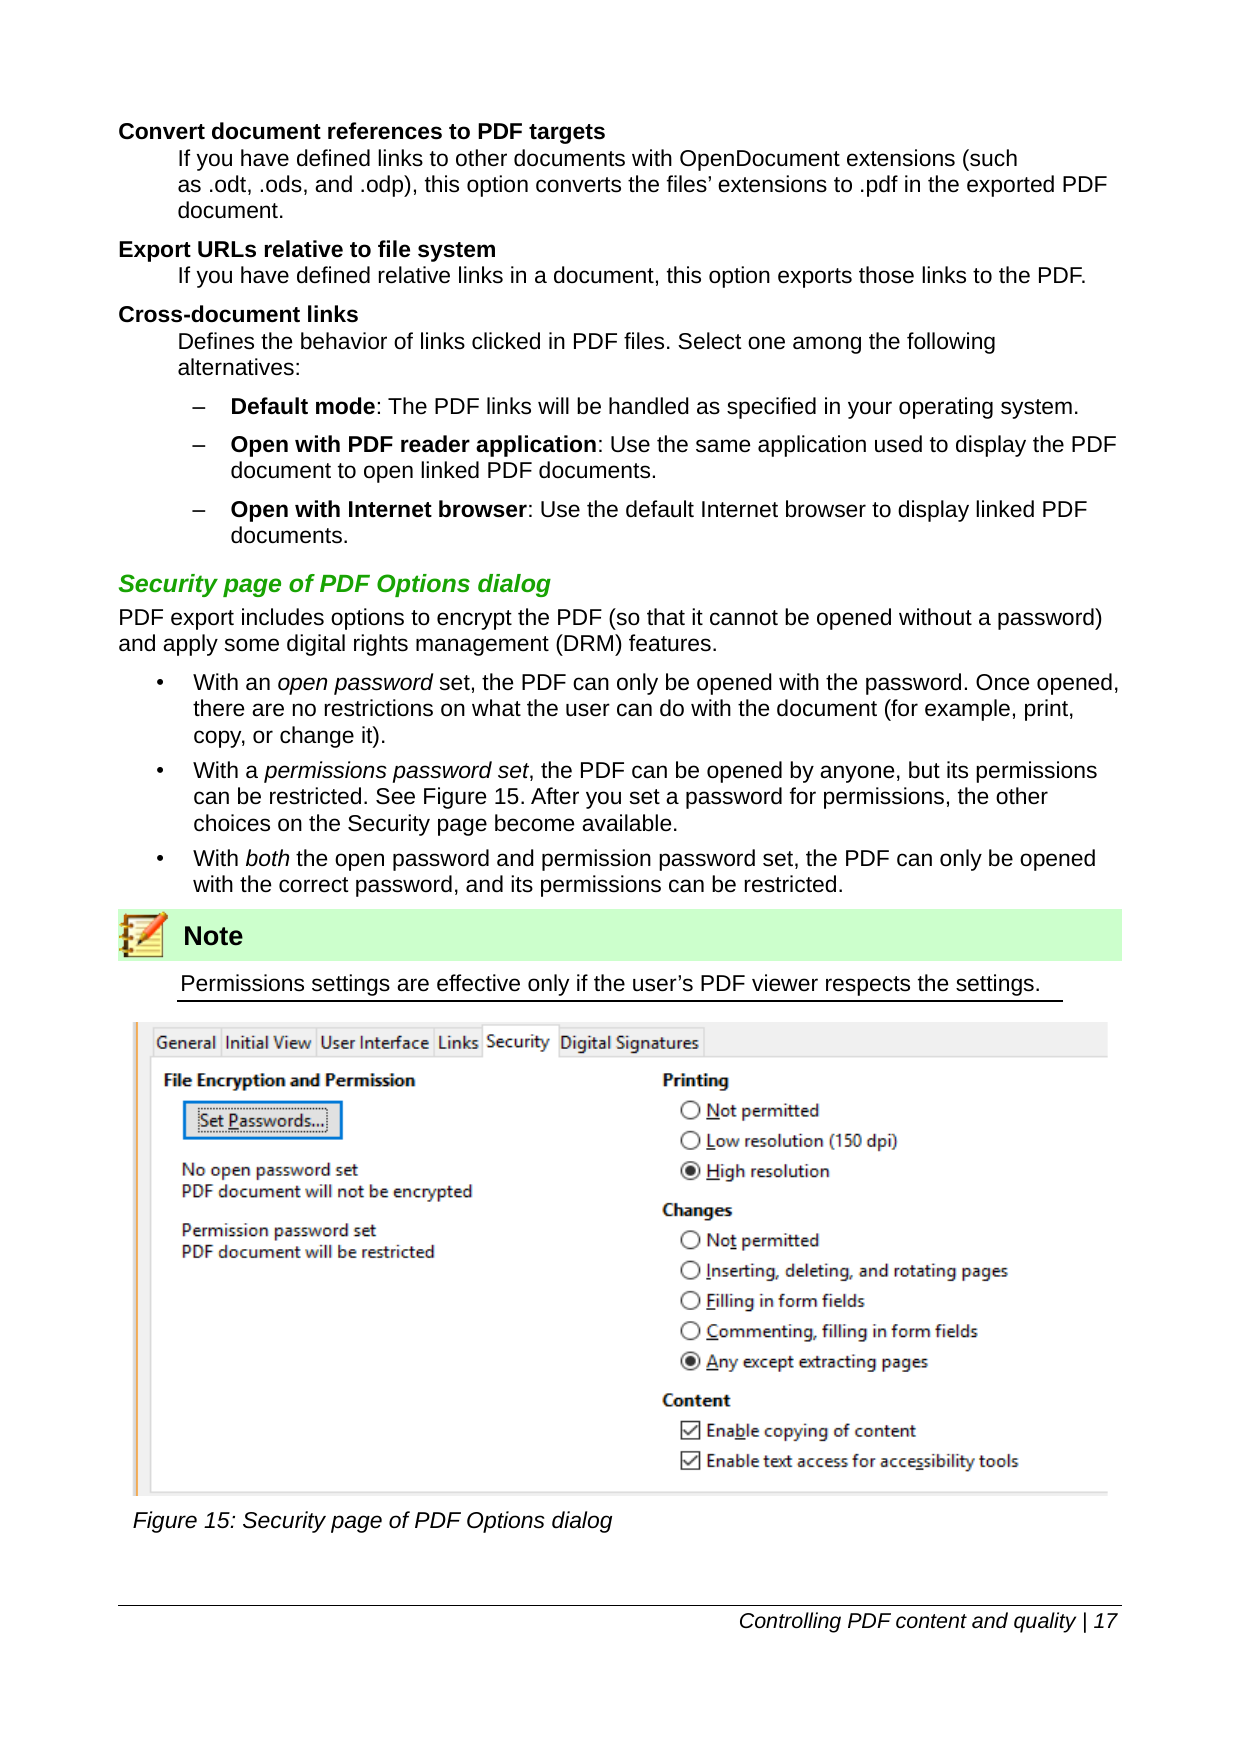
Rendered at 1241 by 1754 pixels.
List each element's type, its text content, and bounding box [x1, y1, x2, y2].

picture [132, 1022, 1108, 1496]
list With a permissions password set, the PDF can be opened by anyone, but its permissions can be restricted. See Figure 15. After you set a password for permissions, the other choices on the Security page become available. [156, 757, 1122, 836]
text PDF export includes options to encrypt the PDF (so that it cannot be opened without a password) and apply some digital rights management (DRM) features. [118, 604, 1122, 657]
list Open with Internet browser: Use the default Internet browser to display linked PDF documents. [192, 496, 1122, 548]
subtitle Security page of PDF Options dialog [118, 569, 1122, 598]
text If you have defined relative links in a document, this option exports those links to the PDF. [177, 262, 1122, 289]
list Default mode: The PDF links will be handled as specified in your operating system. [192, 393, 1122, 419]
text Defines the behavior of links clicked in PDF files. Select one among the following alternatives: [177, 328, 1122, 380]
text Export URLs relative to file system [118, 236, 1122, 262]
list With an open password set, the PDF can only be opened with the password. Once opened, there are no restrictions on what the user can do with the document (for example, print, copy, or change it). [156, 669, 1122, 748]
list Open with PDF reader application: Use the same application used to display the PDF document to open linked PDF documents. [192, 431, 1122, 484]
subtitle Note [118, 909, 1122, 961]
text Convert document references to PDF targets [118, 118, 1122, 144]
text If you have defined links to other documents with OpenDocument extensions (such as .odt, .ods, and .odp), this option converts the files’ extensions to .pdf in the exported PDF document. [177, 144, 1122, 223]
text Permissions settings are effective only if the user’s PDF viewer respects the settings. [177, 967, 1063, 1000]
list With both the open password and permission password set, the PDF can only be opened with the correct password, and its permissions can be restricted. [156, 845, 1122, 898]
text Cross-document links [118, 301, 1122, 328]
text Figure 15: Security page of PDF Options dialog [133, 1507, 1108, 1533]
picture [119, 910, 170, 961]
